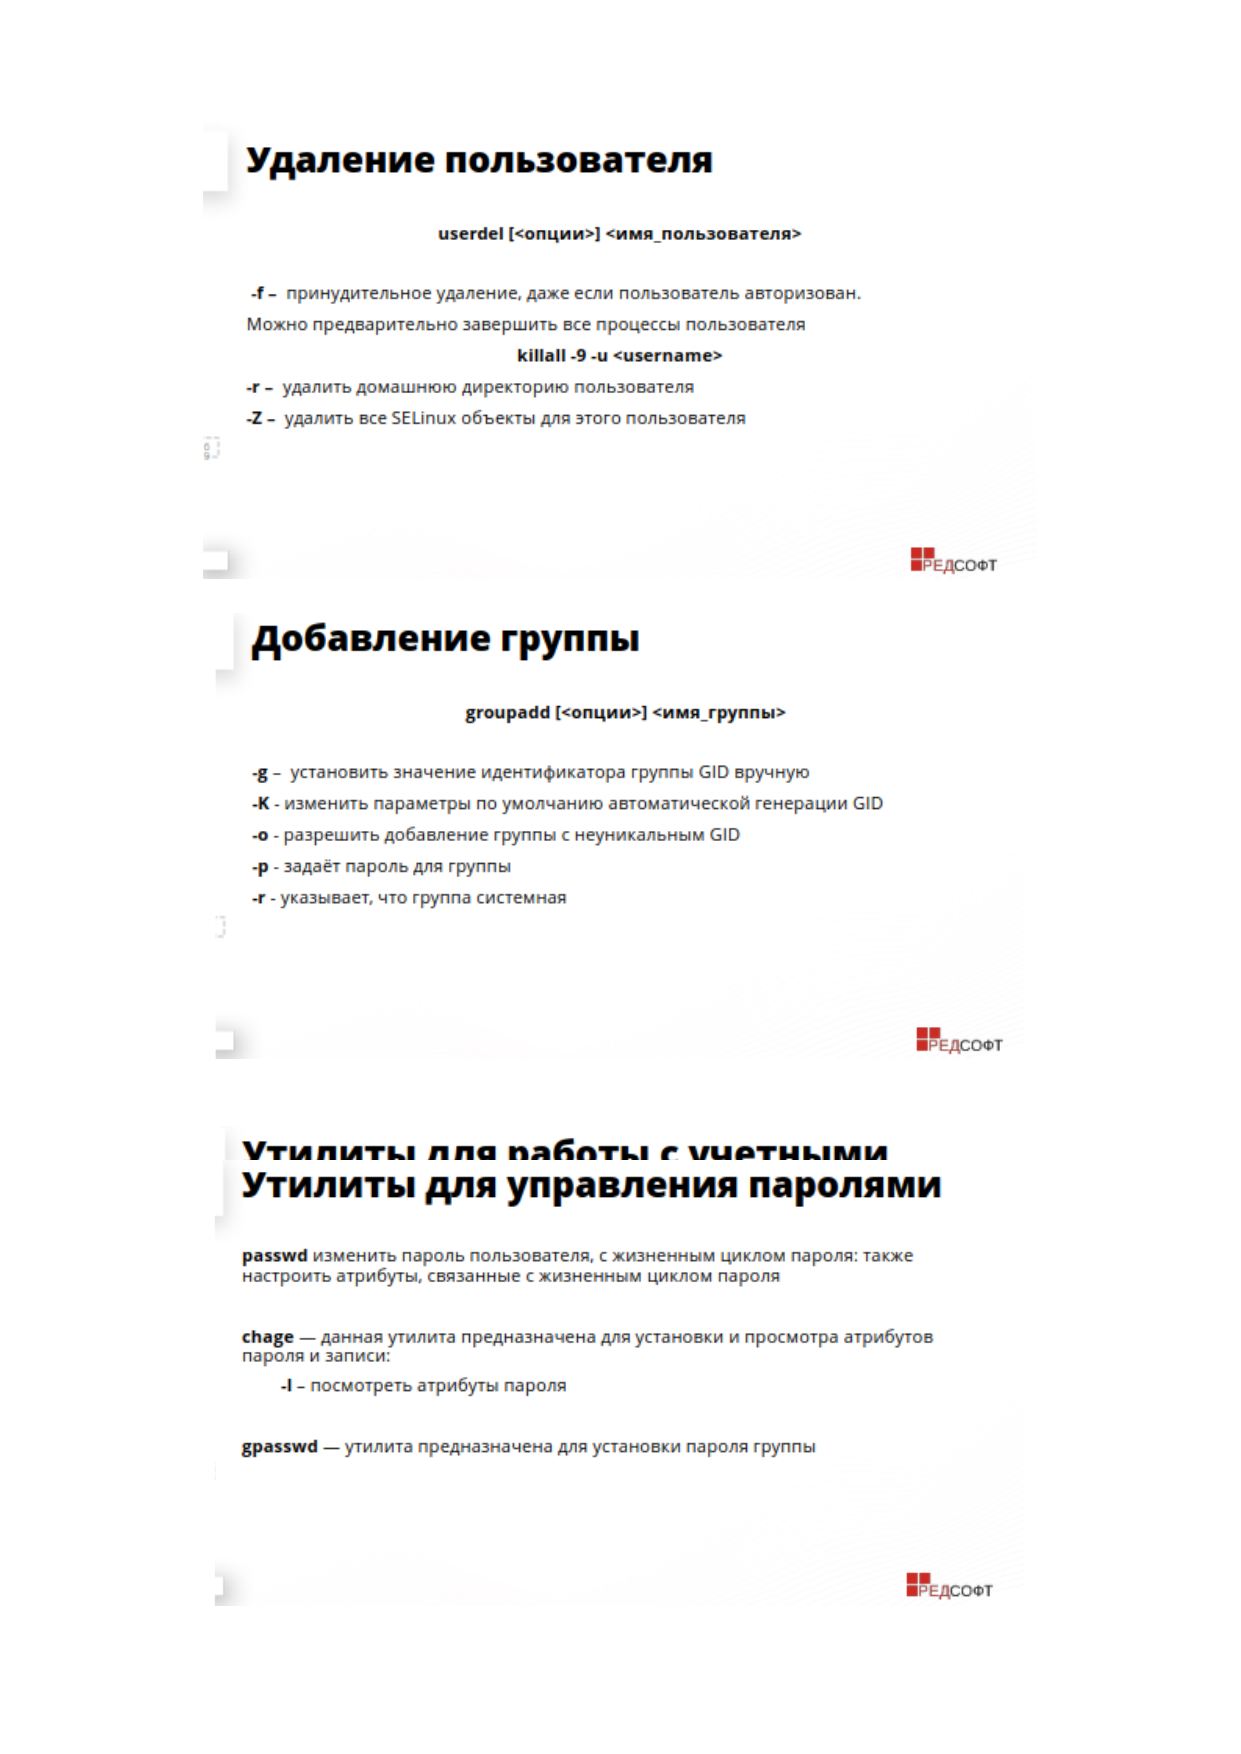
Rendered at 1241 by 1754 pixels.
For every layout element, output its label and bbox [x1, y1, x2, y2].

picture [215, 613, 1025, 1059]
picture [214, 1126, 1026, 1606]
picture [203, 118, 1038, 579]
